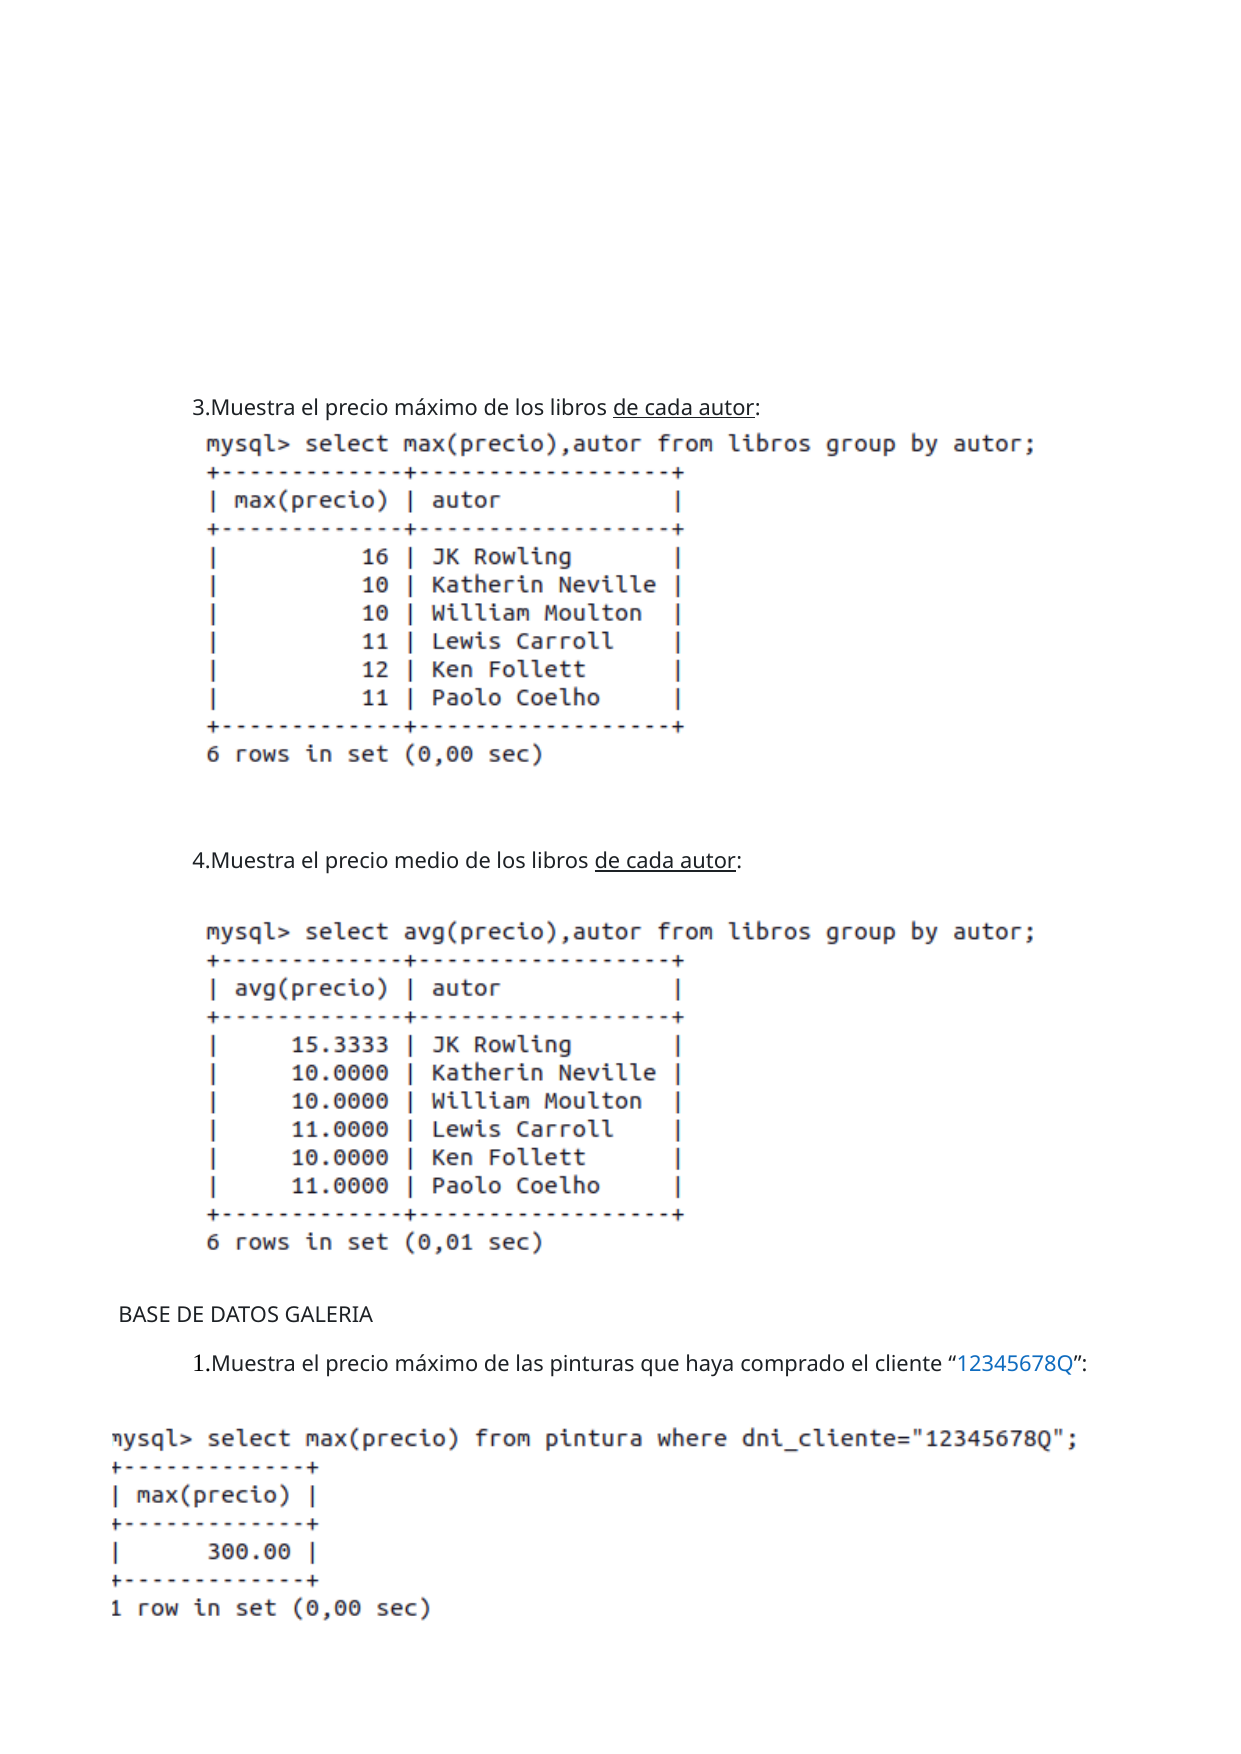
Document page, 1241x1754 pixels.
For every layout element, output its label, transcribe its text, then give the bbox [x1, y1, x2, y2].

picture [112, 1415, 1105, 1627]
list Muestra el precio medio de los libros de cada autor: [118, 845, 1122, 875]
list Muestra el precio máximo de los libros de cada autor: [118, 391, 1122, 421]
picture [205, 425, 1035, 773]
list Muestra el precio máximo de las pinturas que haya comprado el cliente “12345678Q”: [118, 1348, 1122, 1377]
picture [205, 913, 1035, 1261]
text BASE DE DATOS GALERIA [118, 1299, 1122, 1329]
